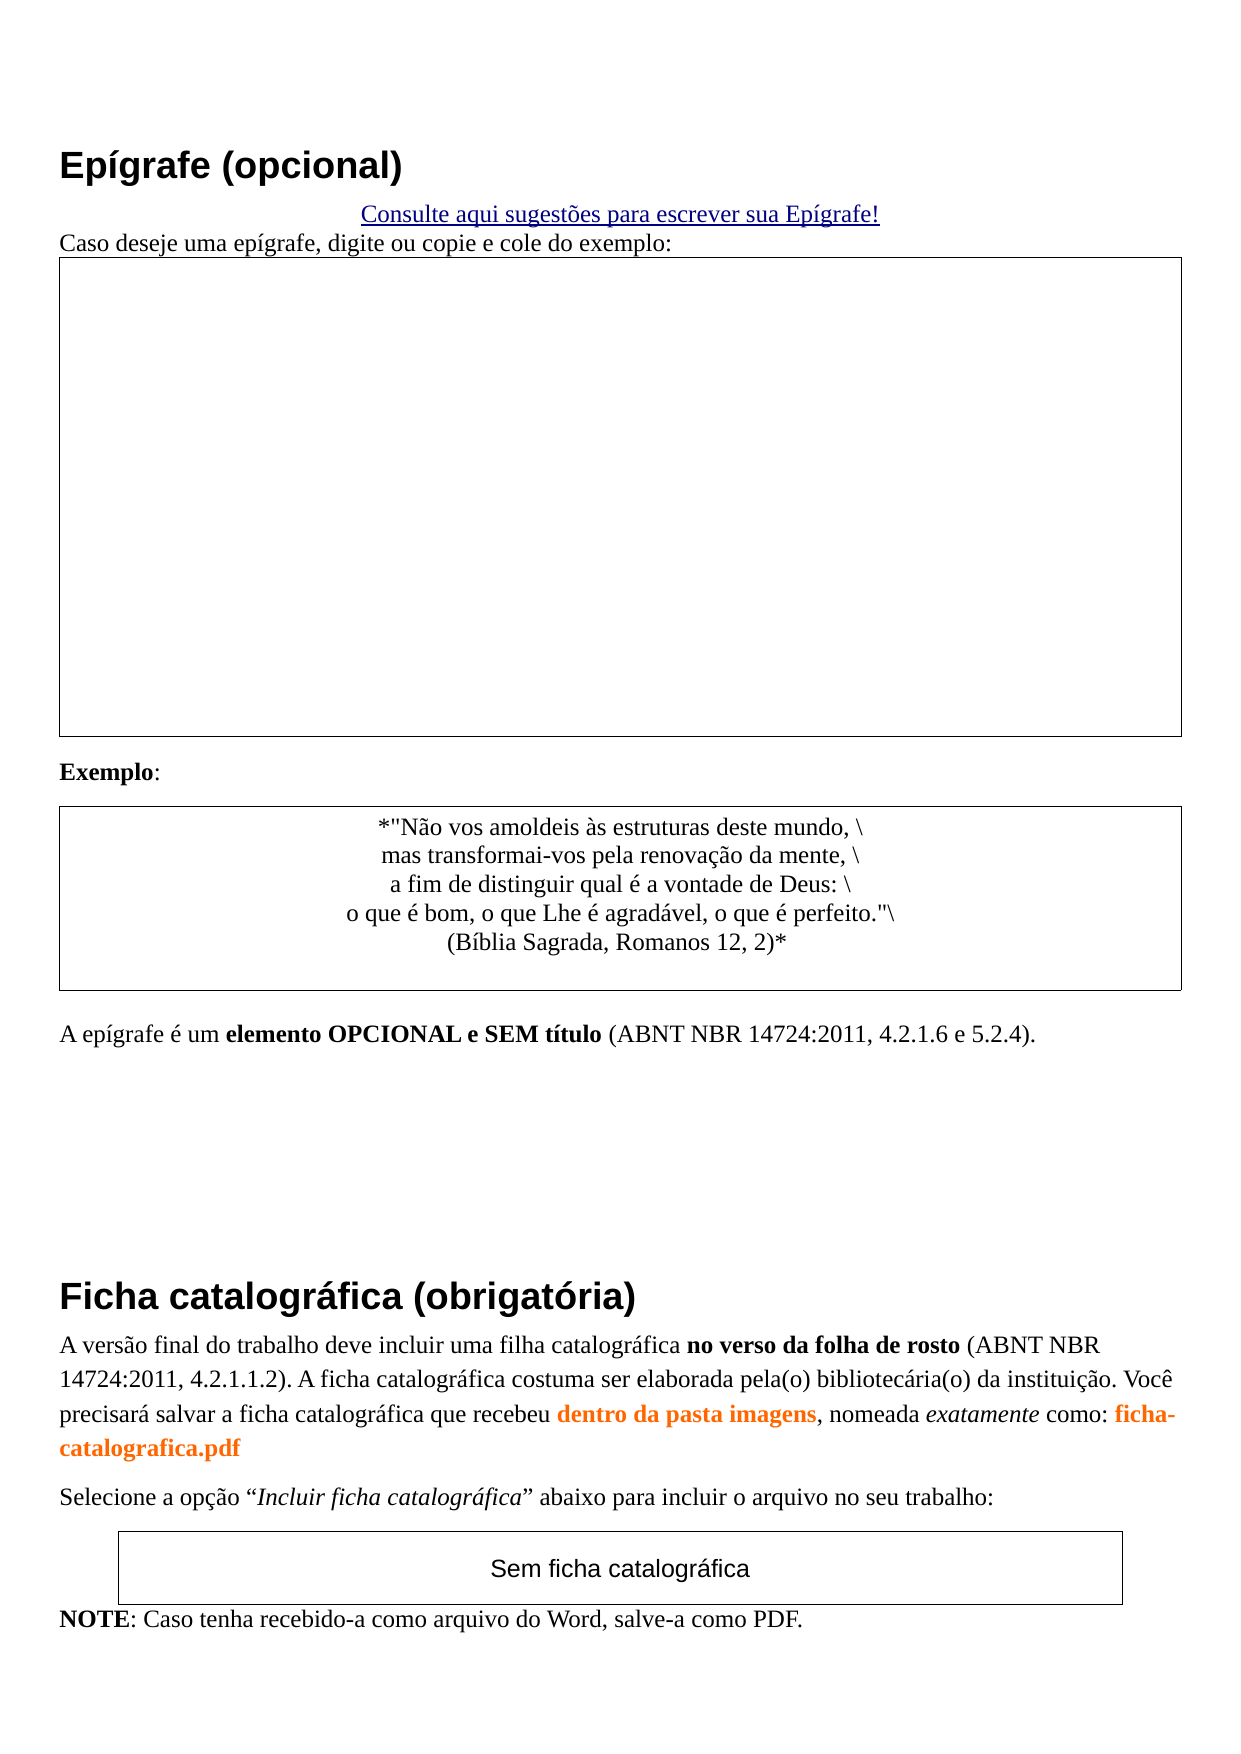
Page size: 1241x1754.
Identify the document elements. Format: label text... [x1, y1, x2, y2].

table_header *"Não vos amoldeis às estruturas deste mundo, \ mas transformai-vos pela renovação da mente, \ a fim de distinguir qual é a vontade de Deus: \ o que é bom, o que Lhe é agradável, o que é perfeito."\ (Bíblia Sagrada, Romanos 12, 2)* [60, 807, 1181, 990]
text Selecione a opção “Incluir ficha catalográfica” abaixo para incluir o arquivo no seu trabalho: [59, 1482, 1181, 1511]
subtitle Epígrafe (opcional) [59, 143, 1181, 187]
text Caso deseje uma epígrafe, digite ou copie e cole do exemplo: [59, 228, 1181, 257]
subtitle Ficha catalográfica (obrigatória) [59, 1274, 1181, 1317]
text NOTE: Caso tenha recebido-a como arquivo do Word, salve-a como PDF. [59, 1604, 1181, 1633]
text Consulte aqui sugestões para escrever sua Epígrafe! [59, 199, 1181, 228]
text A epígrafe é um elemento OPCIONAL e SEM título (ABNT NBR 14724:2011, 4.2.1.6 e 5.2.4). [59, 1019, 1181, 1048]
text A versão final do trabalho deve incluir uma filha catalográfica no verso da folha de rosto (ABNT NBR 14724:2011, 4.2.1.1.2). A ficha catalográfica costuma ser elaborada pela(o) bibliotecária(o) da instituição. Você precisará salvar a ficha catalográfica que recebeu dentro da pasta imagens, nomeada exatamente como: ficha-catalografica.pdf [59, 1330, 1181, 1462]
text Exemplo: [59, 757, 1181, 786]
